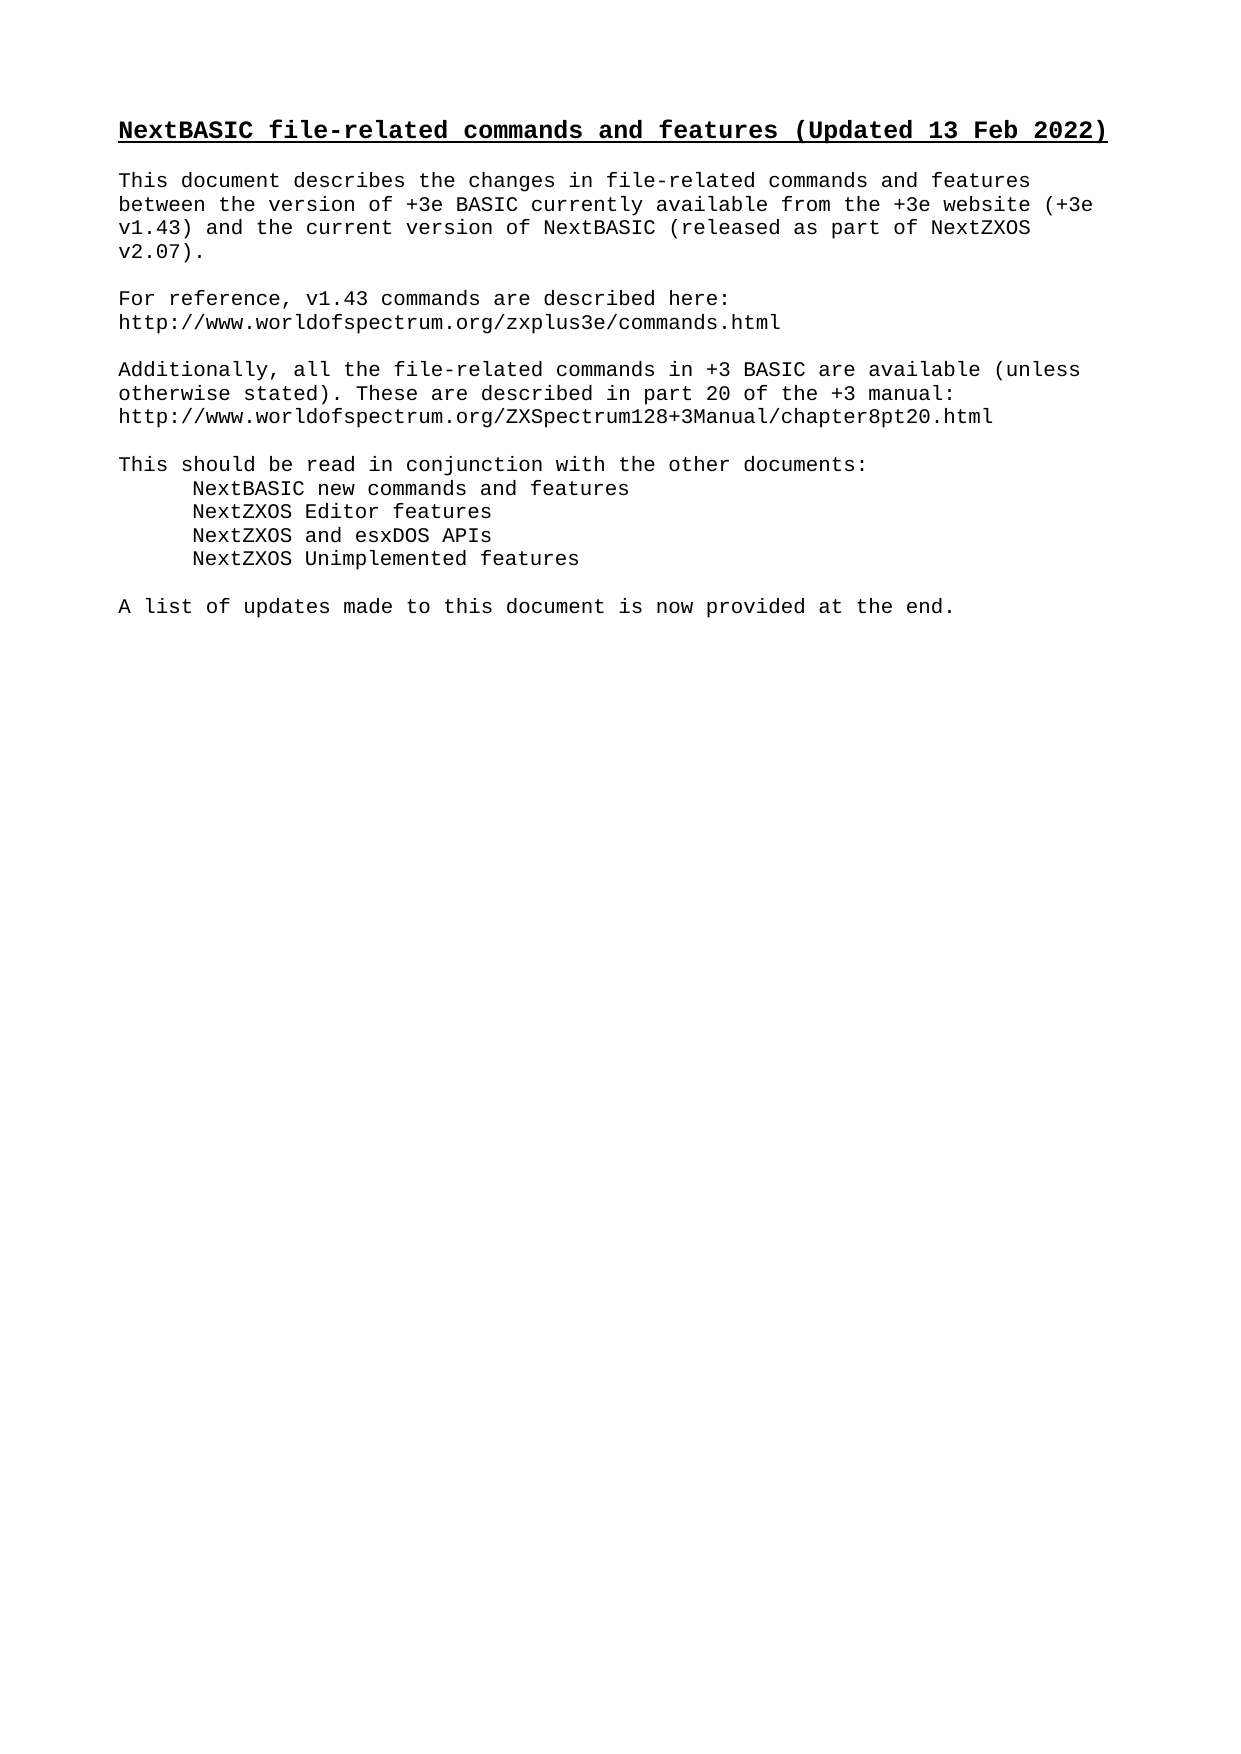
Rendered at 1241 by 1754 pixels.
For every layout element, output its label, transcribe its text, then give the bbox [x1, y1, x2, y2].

text NextBASIC new commands and features [118, 477, 1122, 501]
text A list of updates made to this document is now provided at the end. [118, 596, 1122, 619]
text This document describes the changes in file-related commands and features between the version of +3e BASIC currently available from the +3e website (+3e v1.43) and the current version of NextBASIC (released as part of NextZXOS v2.07). [118, 170, 1122, 265]
text Additionally, all the file-related commands in +3 BASIC are available (unless otherwise stated). These are described in part 20 of the +3 manual: [118, 359, 1122, 407]
text http://www.worldofspectrum.org/ZXSpectrum128+3Manual/chapter8pt20.html [118, 407, 1122, 430]
text NextBASIC file-related commands and features (Updated 13 Feb 2022) [118, 118, 1122, 146]
text This should be read in conjunction with the other documents: [118, 454, 1122, 477]
text NextZXOS and esxDOS APIs [118, 525, 1122, 548]
text For reference, v1.43 commands are described here: [118, 288, 1122, 312]
text NextZXOS Unimplemented features [118, 548, 1122, 572]
text NextZXOS Editor features [118, 501, 1122, 525]
text http://www.worldofspectrum.org/zxplus3e/commands.html [118, 312, 1122, 336]
